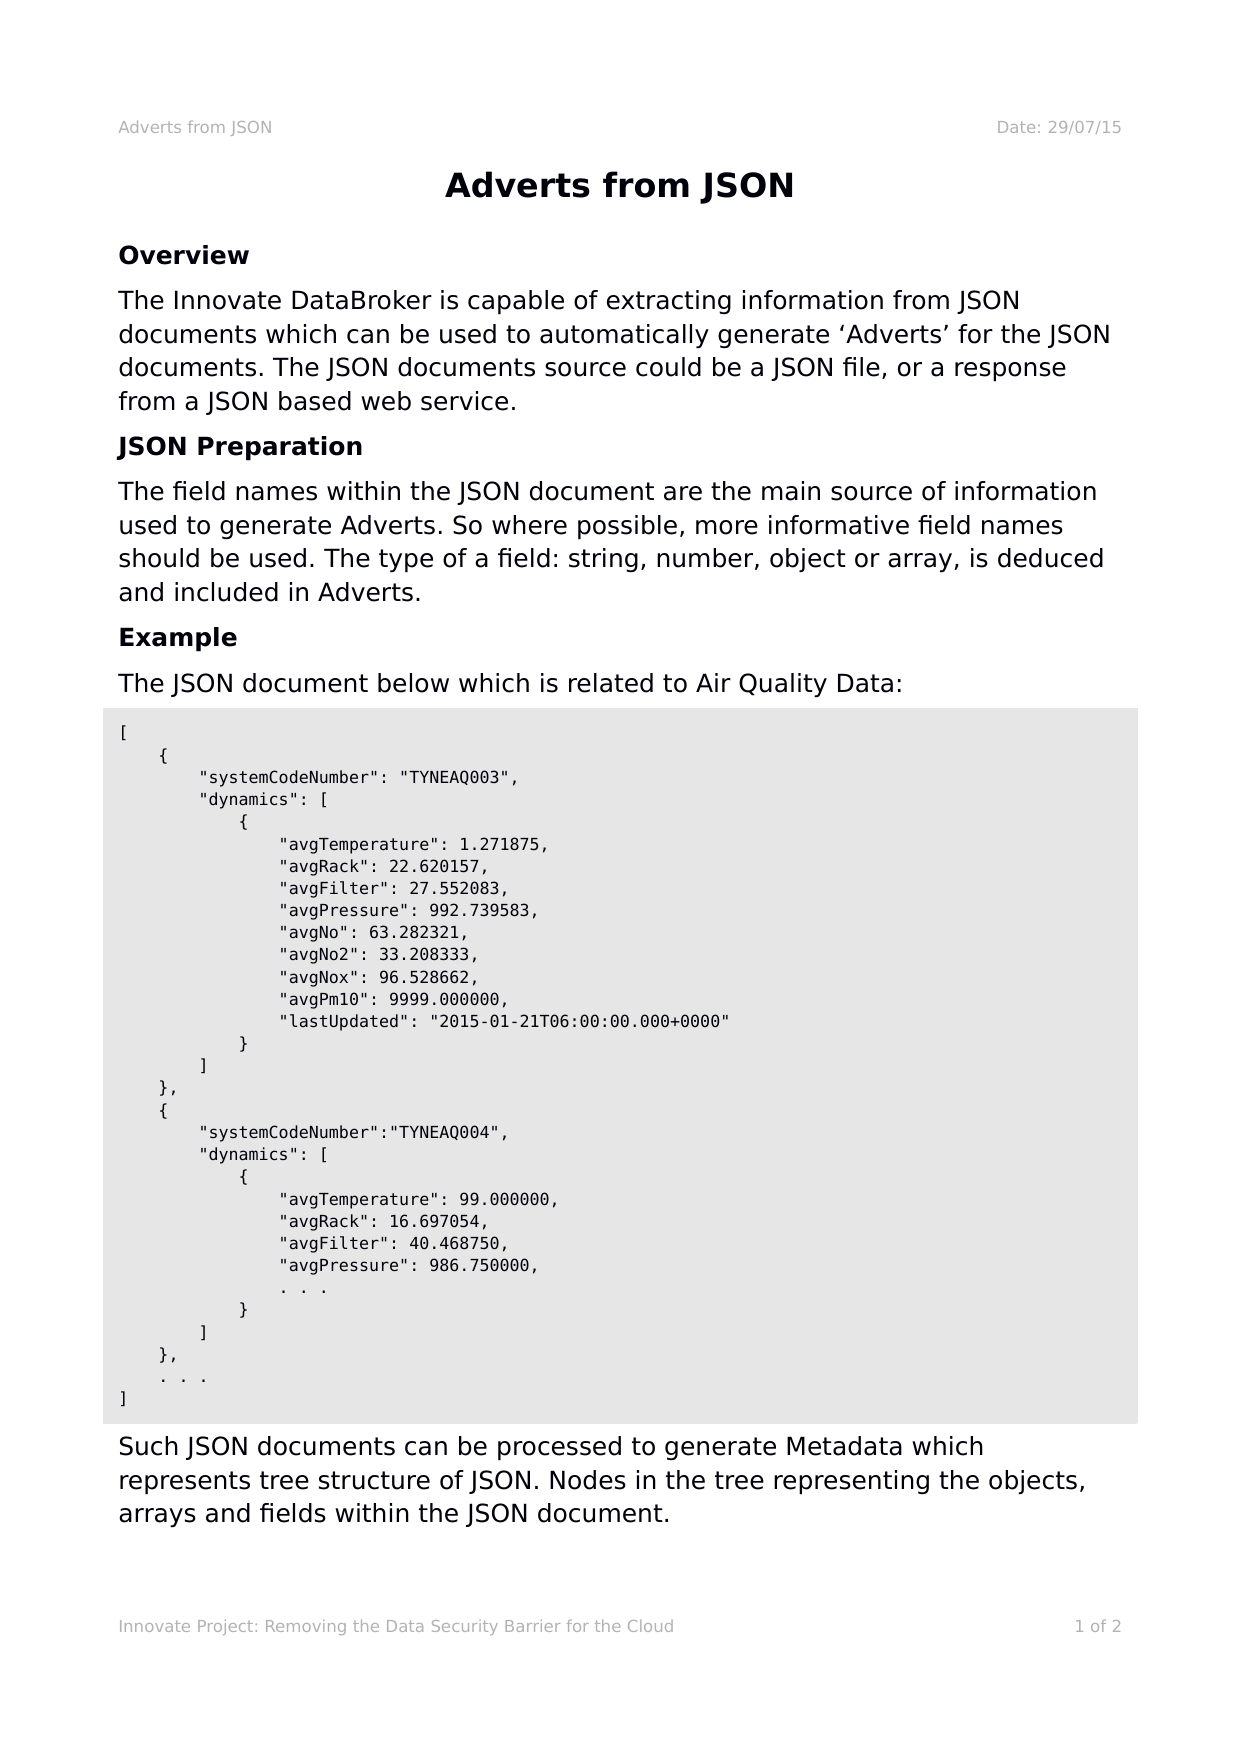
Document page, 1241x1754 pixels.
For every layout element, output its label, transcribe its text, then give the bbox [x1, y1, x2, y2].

text [ { "systemCodeNumber": "TYNEAQ003", "dynamics": [ { "avgTemperature": 1.271875, "avgRack": 22.620157, "avgFilter": 27.552083, "avgPressure": 992.739583, "avgNo": 63.282321, "avgNo2": 33.208333, "avgNox": 96.528662, "avgPm10": 9999.000000, "lastUpdated": "2015-01-21T06:00:00.000+0000" } ] }, { "systemCodeNumber":"TYNEAQ004", "dynamics": [ { "avgTemperature": 99.000000, "avgRack": 16.697054, "avgFilter": 40.468750, "avgPressure": 986.750000, . . . } ] }, . . . ] [104, 709, 1137, 1423]
subtitle Overview [118, 241, 1122, 270]
text The field names within the JSON document are the main source of information used to generate Adverts. So where possible, more informative field names should be used. The type of a field: string, number, object or array, is deduced and included in Adverts. [118, 478, 1122, 607]
subtitle Example [118, 623, 1122, 653]
text The JSON document below which is related to Air Quality Data: [118, 669, 1122, 698]
subtitle JSON Preparation [118, 432, 1122, 461]
text Such JSON documents can be processed to generate Metadata which represents tree structure of JSON. Nodes in the tree representing the objects, arrays and fields within the JSON document. [118, 1432, 1122, 1528]
text The Innovate DataBroker is capable of extracting information from JSON documents which can be used to automatically generate ‘Adverts’ for the JSON documents. The JSON documents source could be a JSON file, or a response from a JSON based web service. [118, 286, 1122, 416]
title Adverts from JSON [118, 167, 1122, 206]
